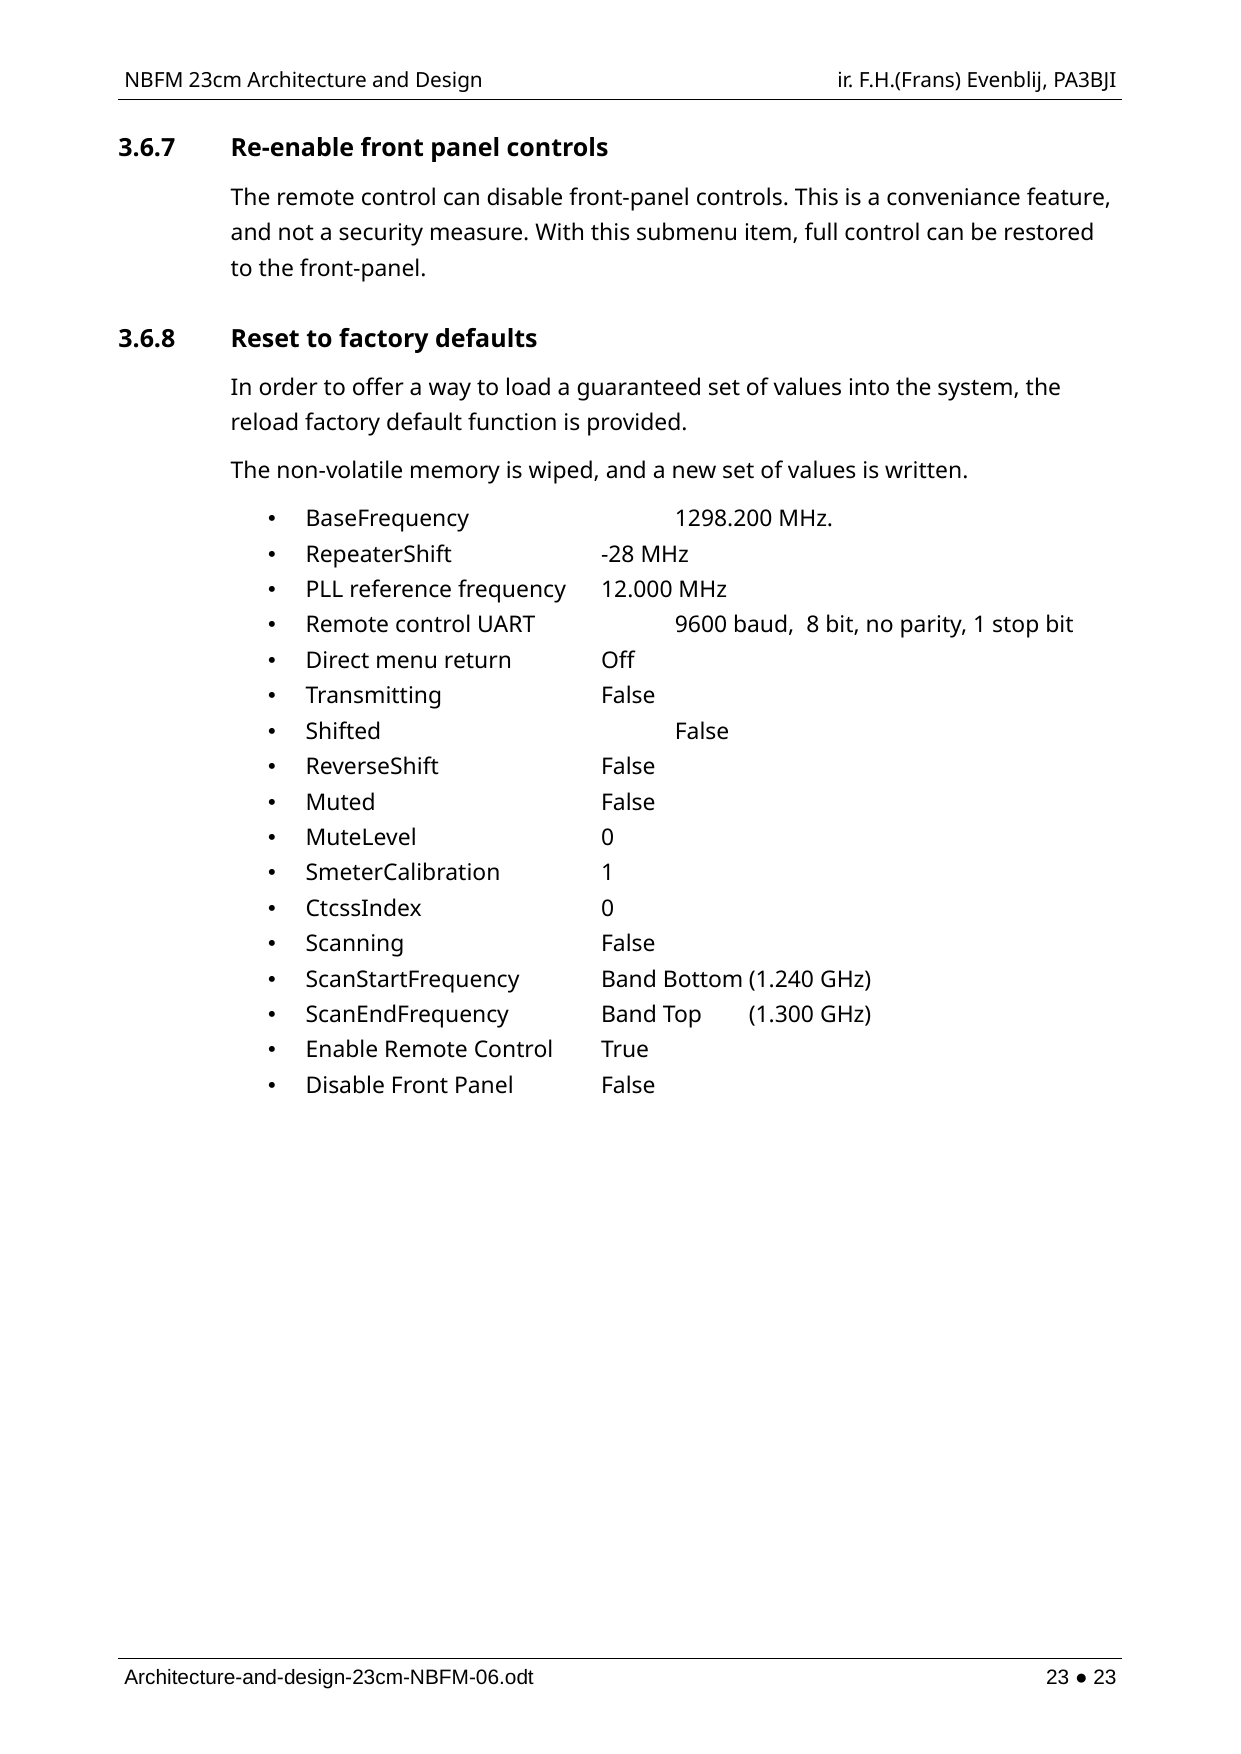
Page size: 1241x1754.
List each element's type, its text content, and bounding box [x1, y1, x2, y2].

list PLL reference frequency 12.000 MHz [268, 569, 1122, 604]
list Remote control UART 9600 baud, 8 bit, no parity, 1 stop bit [268, 604, 1122, 640]
list RepeaterShift -28 MHz [268, 533, 1122, 569]
list Transmitting False [268, 675, 1122, 711]
list SmeterCalibration 1 [268, 852, 1122, 888]
list Scanning False [268, 923, 1122, 958]
text The non-volatile memory is wiped, and a new set of values is written. [230, 450, 1122, 486]
list CtcssIndex 0 [268, 888, 1122, 923]
list Re-enable front panel controls [118, 130, 1122, 164]
list Enable Remote Control True [268, 1029, 1122, 1065]
list ReverseShift False [268, 746, 1122, 781]
text In order to offer a way to load a guaranteed set of values into the system, the reload factory default function is provided. [230, 367, 1122, 438]
list Muted False [268, 781, 1122, 817]
text The remote control can disable front-panel controls. This is a conveniance feature, and not a security measure. With this submenu item, full control can be restored to the front-panel. [230, 176, 1122, 283]
list BaseFrequency 1298.200 MHz. [268, 498, 1122, 533]
list Direct menu return Off [268, 640, 1122, 675]
list MuteLevel 0 [268, 817, 1122, 852]
list Disable Front Panel False [268, 1065, 1122, 1100]
list ScanStartFrequency Band Bottom (1.240 GHz) [268, 958, 1122, 994]
list ScanEndFrequency Band Top (1.300 GHz) [268, 994, 1122, 1029]
list Shifted False [268, 711, 1122, 746]
list Reset to factory defaults [118, 320, 1122, 354]
